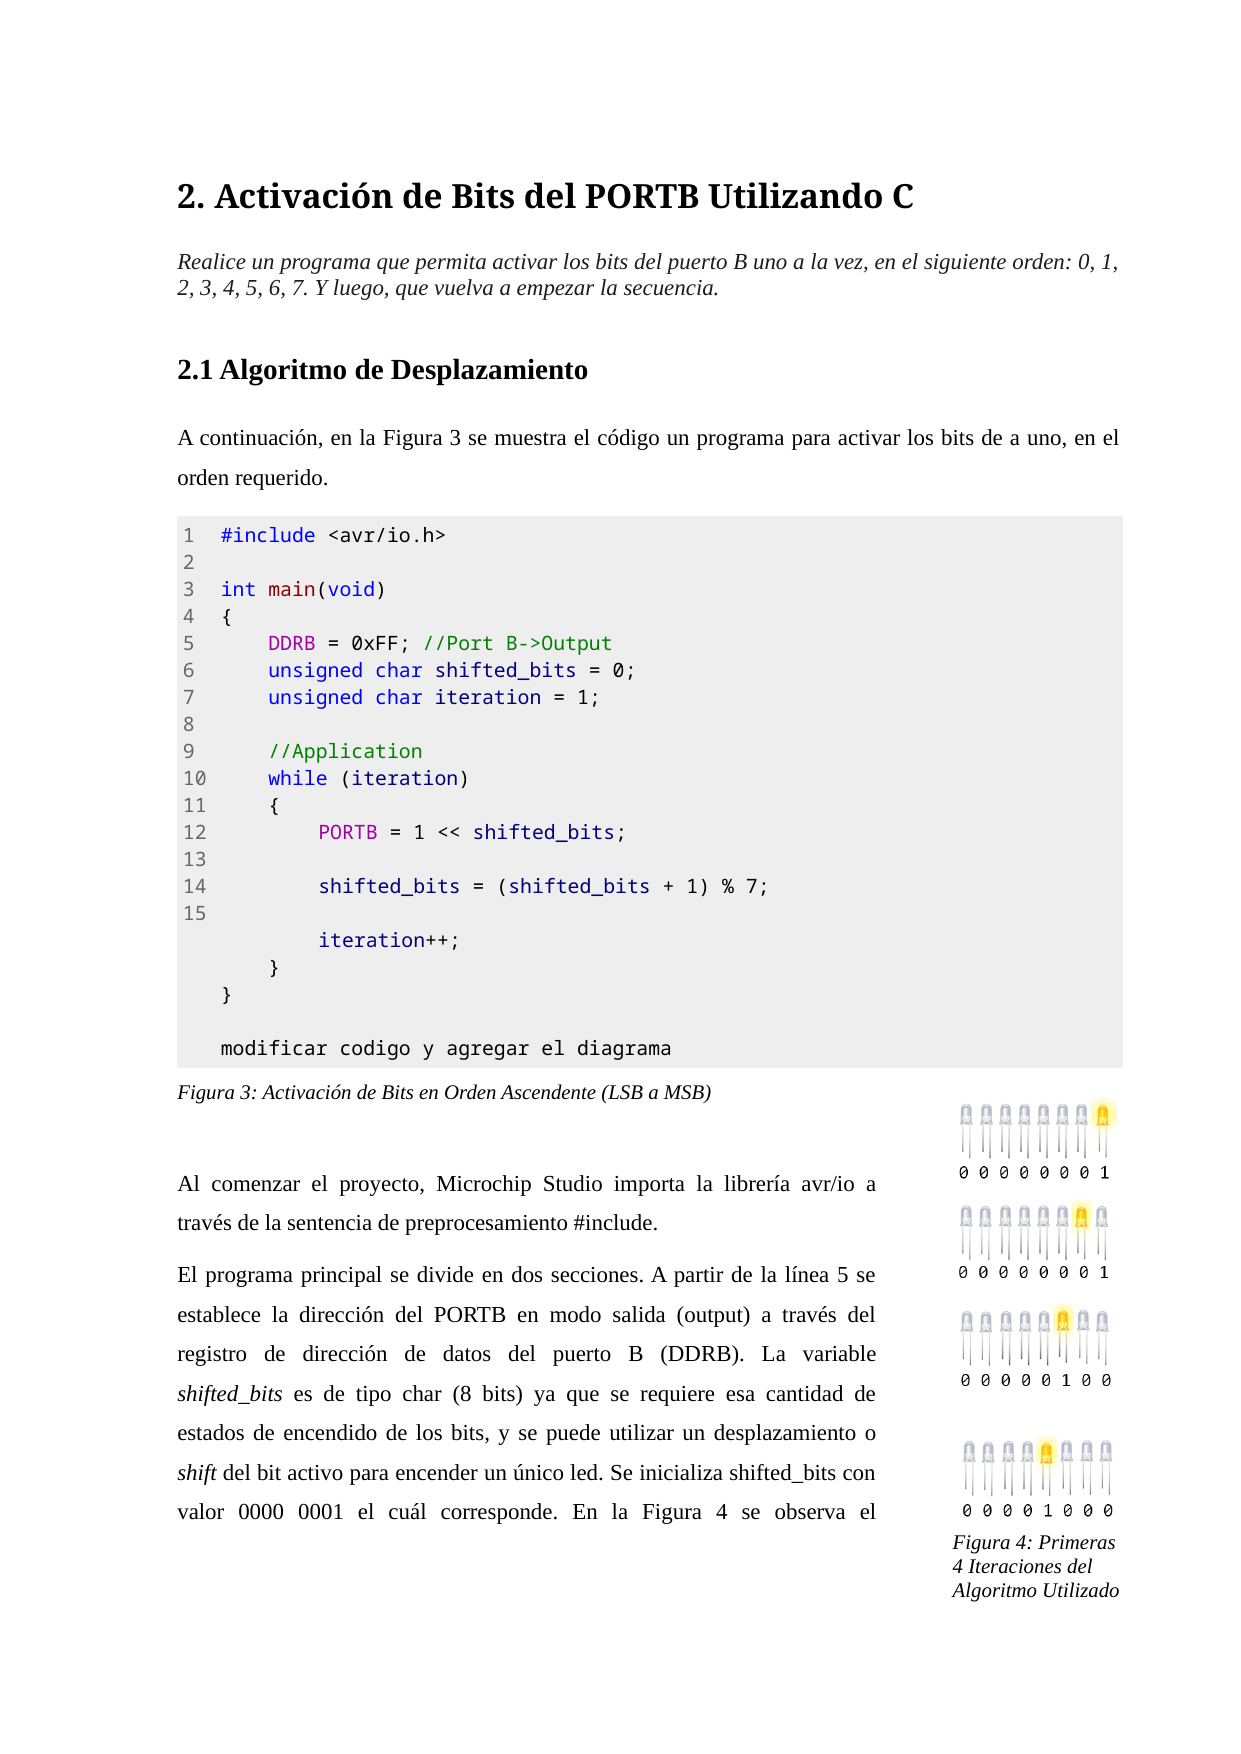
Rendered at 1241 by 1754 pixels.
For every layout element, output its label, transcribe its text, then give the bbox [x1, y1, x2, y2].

text Al comenzar el proyecto, Microchip Studio importa la librería avr/io a través de la sentencia de preprocesamiento #include. [177, 1170, 952, 1236]
text A continuación, en la Figura 3 se muestra el código un programa para activar los bits de a uno, en el orden requerido. [177, 424, 1122, 490]
text Realice un programa que permita activar los bits del puerto B uno a la vez, en el siguiente orden: 0, 1, 2, 3, 4, 5, 6, 7. Y luego, que vuelva a empezar la secuencia. [177, 248, 1122, 301]
table_header 1 2 3 4 5 6 7 8 9 10 11 12 13 14 15 [178, 517, 215, 1067]
text El programa principal se divide en dos secciones. A partir de la línea 5 se establece la dirección del PORTB en modo salida (output) a través del registro de dirección de datos del puerto B (DDRB). La variable shifted_bits es de tipo char (8 bits) ya que se requiere esa cantidad de estados de encendido de los bits, y se puede utilizar un desplazamiento o shift del bit activo para encender un único led. Se inicializa shifted_bits con valor 0000 0001 el cuál corresponde. En la Figura 4 se observa el [177, 1261, 952, 1524]
subtitle 2.1 Algoritmo de Desplazamiento [177, 352, 1122, 386]
text Figura 3: Activación de Bits en Orden Ascendente (LSB a MSB) [177, 1079, 1122, 1104]
text Figura 4: Primeras 4 Iteraciones del Algoritmo Utilizado [952, 1531, 1122, 1602]
picture [952, 1092, 1123, 1531]
subtitle 2. Activación de Bits del PORTB Utilizando C [177, 172, 1122, 218]
table_header #include <avr/io.h> int main(void) { DDRB = 0xFF; //Port B->Output unsigned char shifted_bits = 0; unsigned char iteration = 1; //Application while (iteration) { PORTB = 1 << shifted_bits; shifted_bits = (shifted_bits + 1) % 7; iteration++; } } modificar codigo y agregar el diagrama [215, 517, 1122, 1067]
